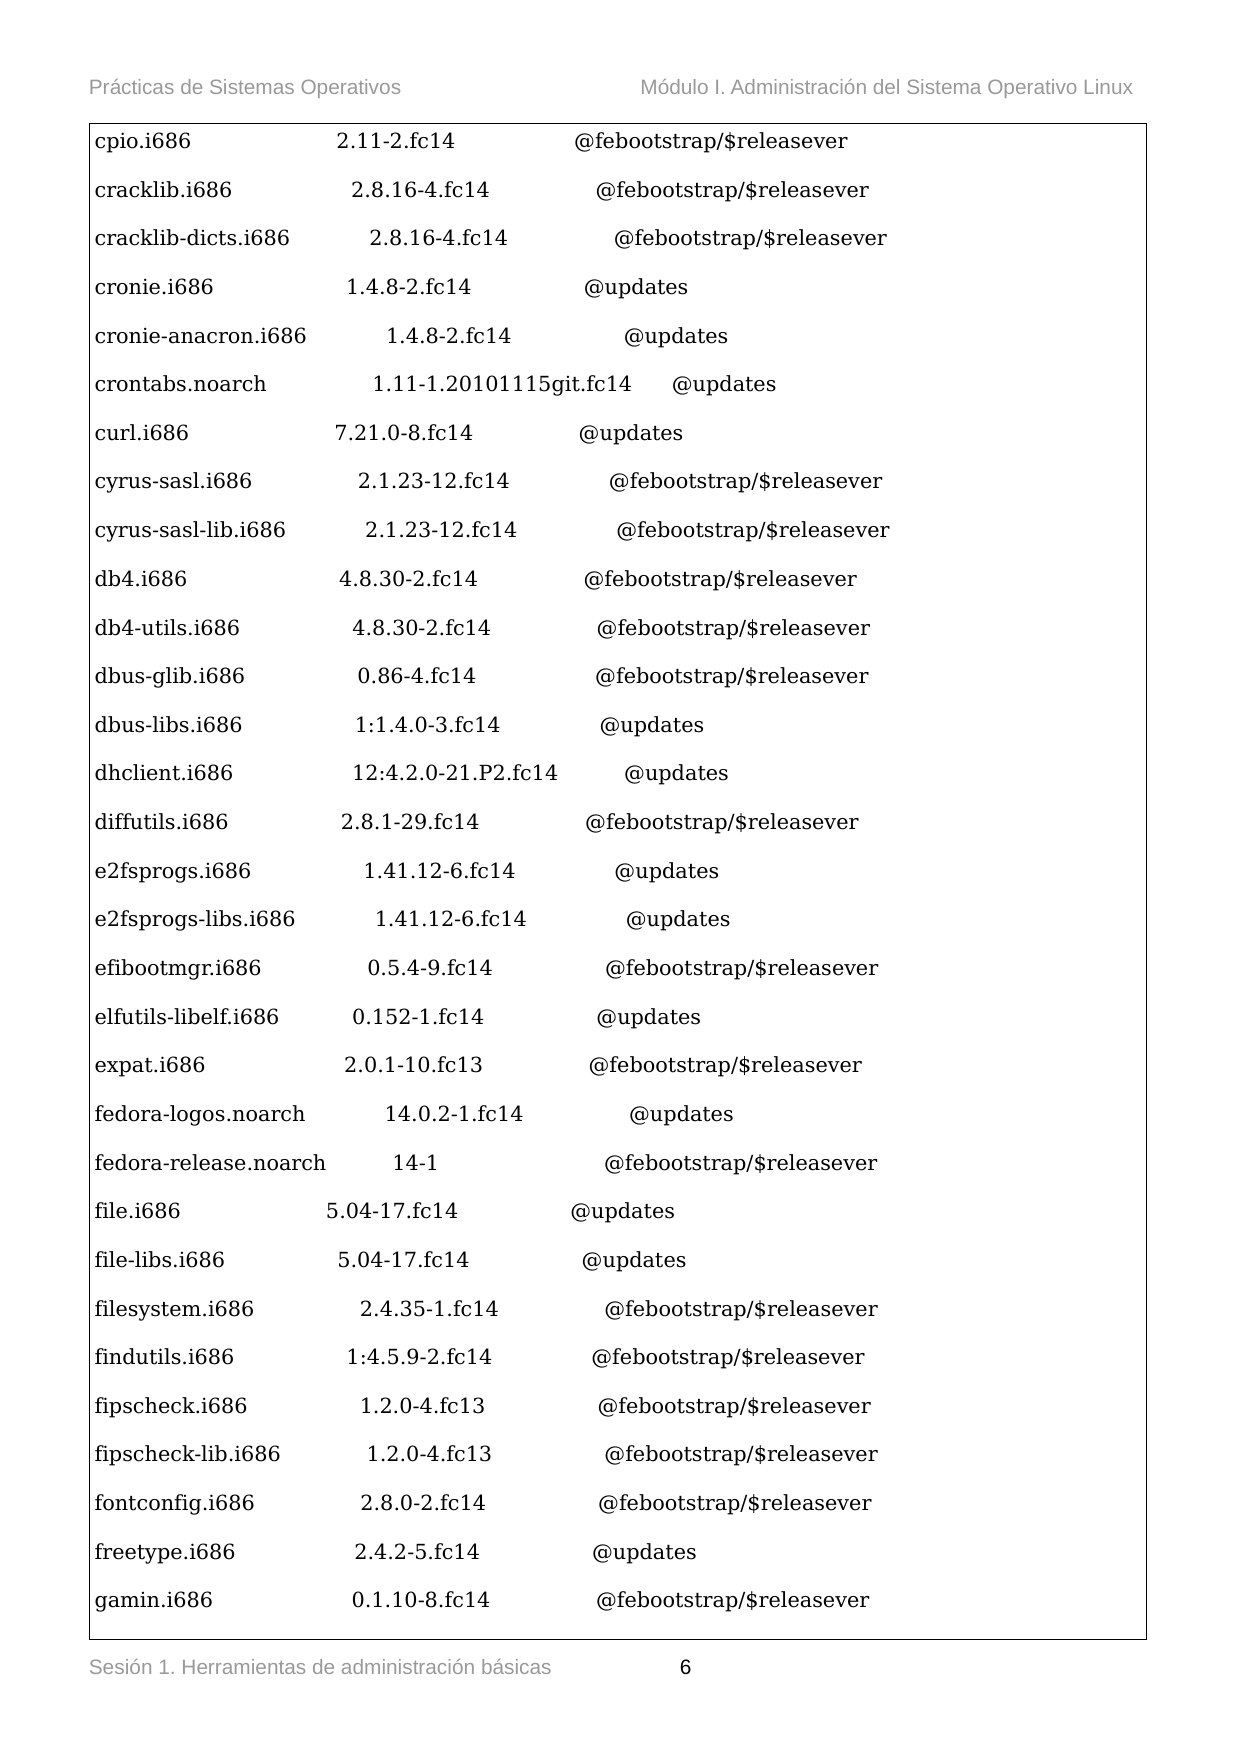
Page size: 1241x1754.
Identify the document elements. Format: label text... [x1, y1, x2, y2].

table_header cpio.i686 2.11-2.fc14 @febootstrap/$releasever cracklib.i686 2.8.16-4.fc14 @febootstrap/$releasever cracklib-dicts.i686 2.8.16-4.fc14 @febootstrap/$releasever cronie.i686 1.4.8-2.fc14 @updates cronie-anacron.i686 1.4.8-2.fc14 @updates crontabs.noarch 1.11-1.20101115git.fc14 @updates curl.i686 7.21.0-8.fc14 @updates cyrus-sasl.i686 2.1.23-12.fc14 @febootstrap/$releasever cyrus-sasl-lib.i686 2.1.23-12.fc14 @febootstrap/$releasever db4.i686 4.8.30-2.fc14 @febootstrap/$releasever db4-utils.i686 4.8.30-2.fc14 @febootstrap/$releasever dbus-glib.i686 0.86-4.fc14 @febootstrap/$releasever dbus-libs.i686 1:1.4.0-3.fc14 @updates dhclient.i686 12:4.2.0-21.P2.fc14 @updates diffutils.i686 2.8.1-29.fc14 @febootstrap/$releasever e2fsprogs.i686 1.41.12-6.fc14 @updates e2fsprogs-libs.i686 1.41.12-6.fc14 @updates efibootmgr.i686 0.5.4-9.fc14 @febootstrap/$releasever elfutils-libelf.i686 0.152-1.fc14 @updates expat.i686 2.0.1-10.fc13 @febootstrap/$releasever fedora-logos.noarch 14.0.2-1.fc14 @updates fedora-release.noarch 14-1 @febootstrap/$releasever file.i686 5.04-17.fc14 @updates file-libs.i686 5.04-17.fc14 @updates filesystem.i686 2.4.35-1.fc14 @febootstrap/$releasever findutils.i686 1:4.5.9-2.fc14 @febootstrap/$releasever fipscheck.i686 1.2.0-4.fc13 @febootstrap/$releasever fipscheck-lib.i686 1.2.0-4.fc13 @febootstrap/$releasever fontconfig.i686 2.8.0-2.fc14 @febootstrap/$releasever freetype.i686 2.4.2-5.fc14 @updates gamin.i686 0.1.10-8.fc14 @febootstrap/$releasever [90, 124, 1146, 1639]
